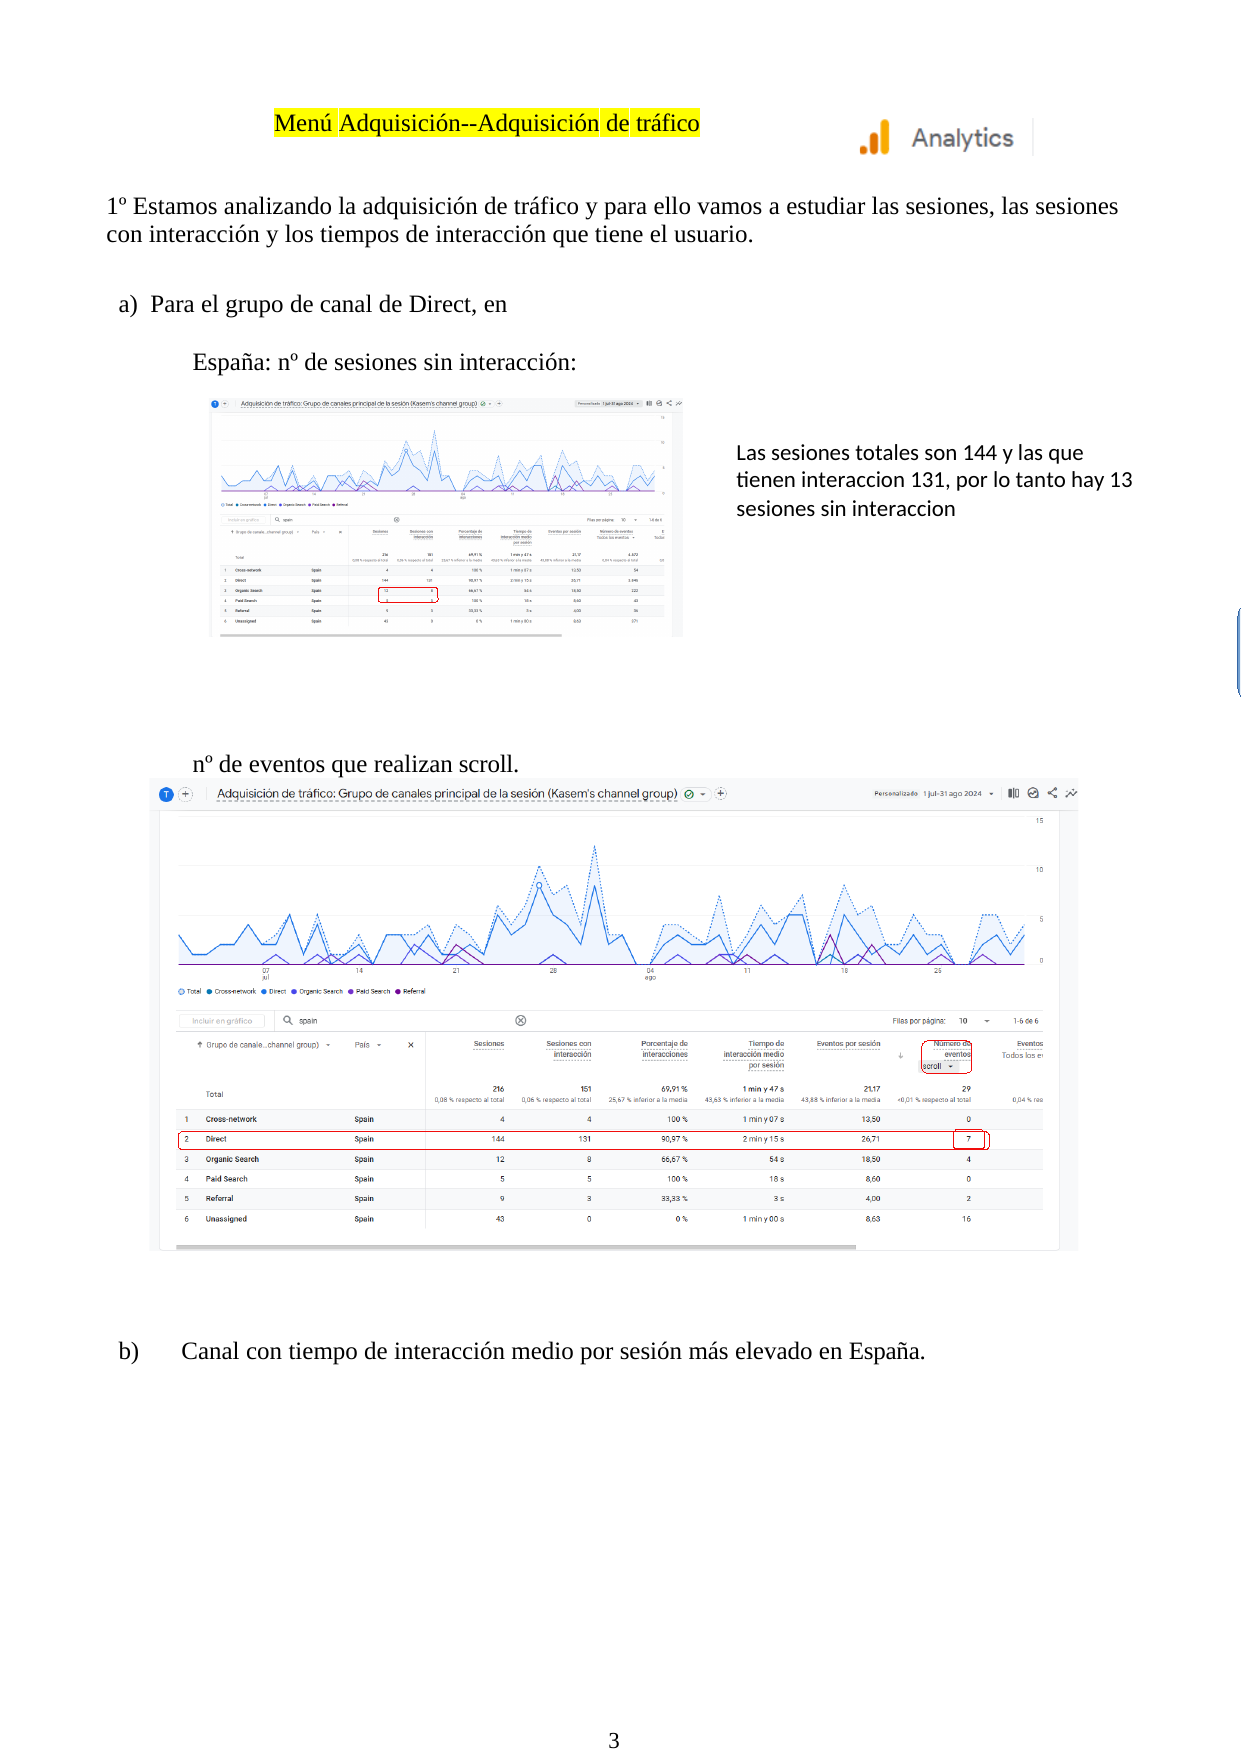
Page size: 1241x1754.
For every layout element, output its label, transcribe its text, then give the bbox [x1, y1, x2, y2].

list Para el grupo de canal de Direct, en España: nº de sesiones sin interacción: [118, 289, 592, 376]
picture [208, 398, 683, 637]
picture [149, 778, 1079, 1251]
text nº de eventos que realizan scroll. [192, 749, 1121, 778]
text Menú Adquisición--Adquisición de tráfico [274, 108, 1121, 137]
picture [859, 118, 1034, 156]
list Canal con tiempo de interacción medio por sesión más elevado en España. [118, 1336, 1121, 1365]
text Las sesiones totales son 144 y las que tienen interaccion 131, por lo tanto hay 13 sesiones sin interaccion [736, 438, 1134, 522]
subtitle 1º Estamos analizando la adquisición de tráfico y para ello vamos a estudiar las sesiones, las sesiones con interacción y los tiempos de interacción que tiene el usuario. [106, 191, 1121, 248]
